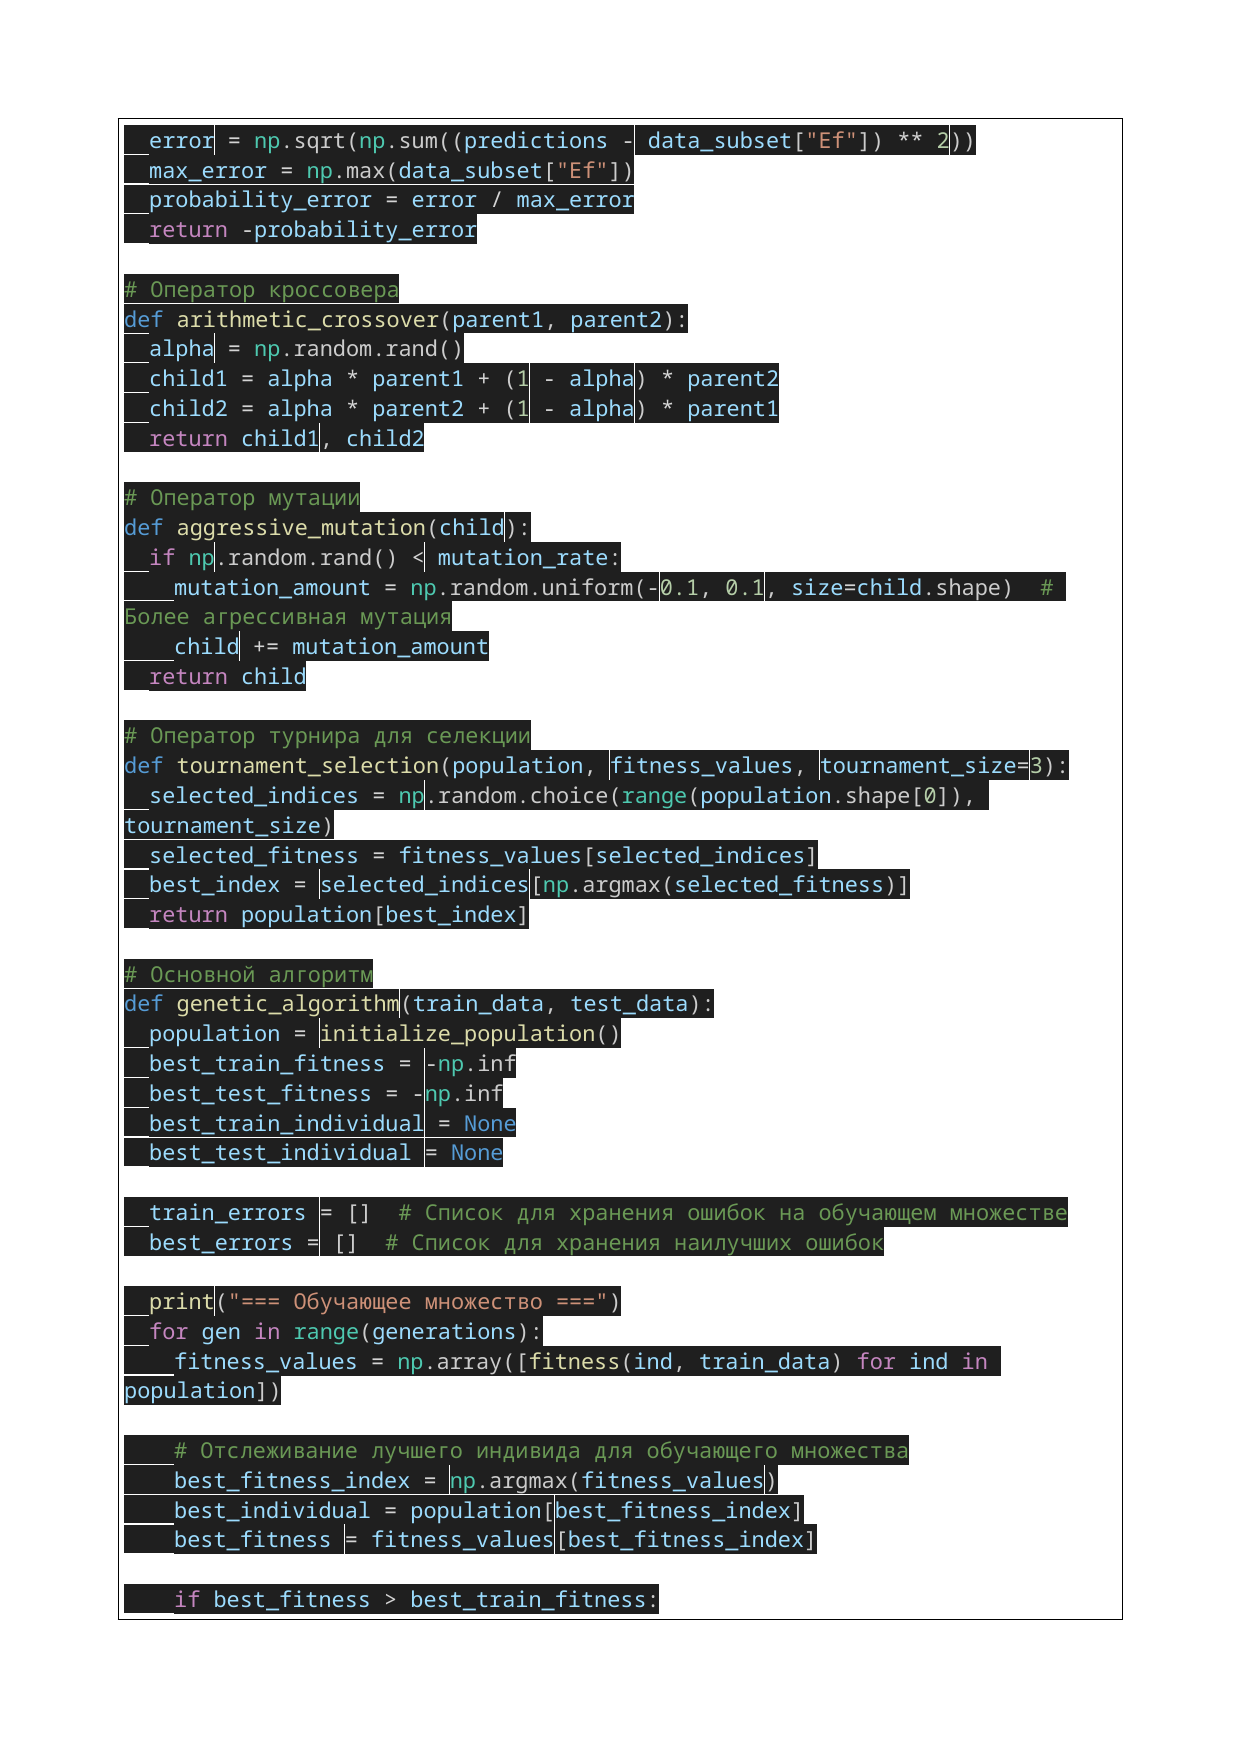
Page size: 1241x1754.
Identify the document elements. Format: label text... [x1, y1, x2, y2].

table_header error = np.sqrt(np.sum((predictions - data_subset["Ef"]) ** 2)) max_error = np.max(data_subset["Ef"]) probability_error = error / max_error return -probability_error # Оператор кроссовера def arithmetic_crossover(parent1, parent2): alpha = np.random.rand() child1 = alpha * parent1 + (1 - alpha) * parent2 child2 = alpha * parent2 + (1 - alpha) * parent1 return child1, child2 # Оператор мутации def aggressive_mutation(child): if np.random.rand() < mutation_rate: mutation_amount = np.random.uniform(-0.1, 0.1, size=child.shape) # Более агрессивная мутация child += mutation_amount return child # Оператор турнира для селекции def tournament_selection(population, fitness_values, tournament_size=3): selected_indices = np.random.choice(range(population.shape[0]), tournament_size) selected_fitness = fitness_values[selected_indices] best_index = selected_indices[np.argmax(selected_fitness)] return population[best_index] # Основной алгоритм def genetic_algorithm(train_data, test_data): population = initialize_population() best_train_fitness = -np.inf best_test_fitness = -np.inf best_train_individual = None best_test_individual = None train_errors = [] # Список для хранения ошибок на обучающем множестве best_errors = [] # Список для хранения наилучших ошибок print("=== Обучающее множество ===") for gen in range(generations): fitness_values = np.array([fitness(ind, train_data) for ind in population]) # Отслеживание лучшего индивида для обучающего множества best_fitness_index = np.argmax(fitness_values) best_individual = population[best_fitness_index] best_fitness = fitness_values[best_fitness_index] if best_fitness > best_train_fitness: [119, 119, 1122, 1619]
